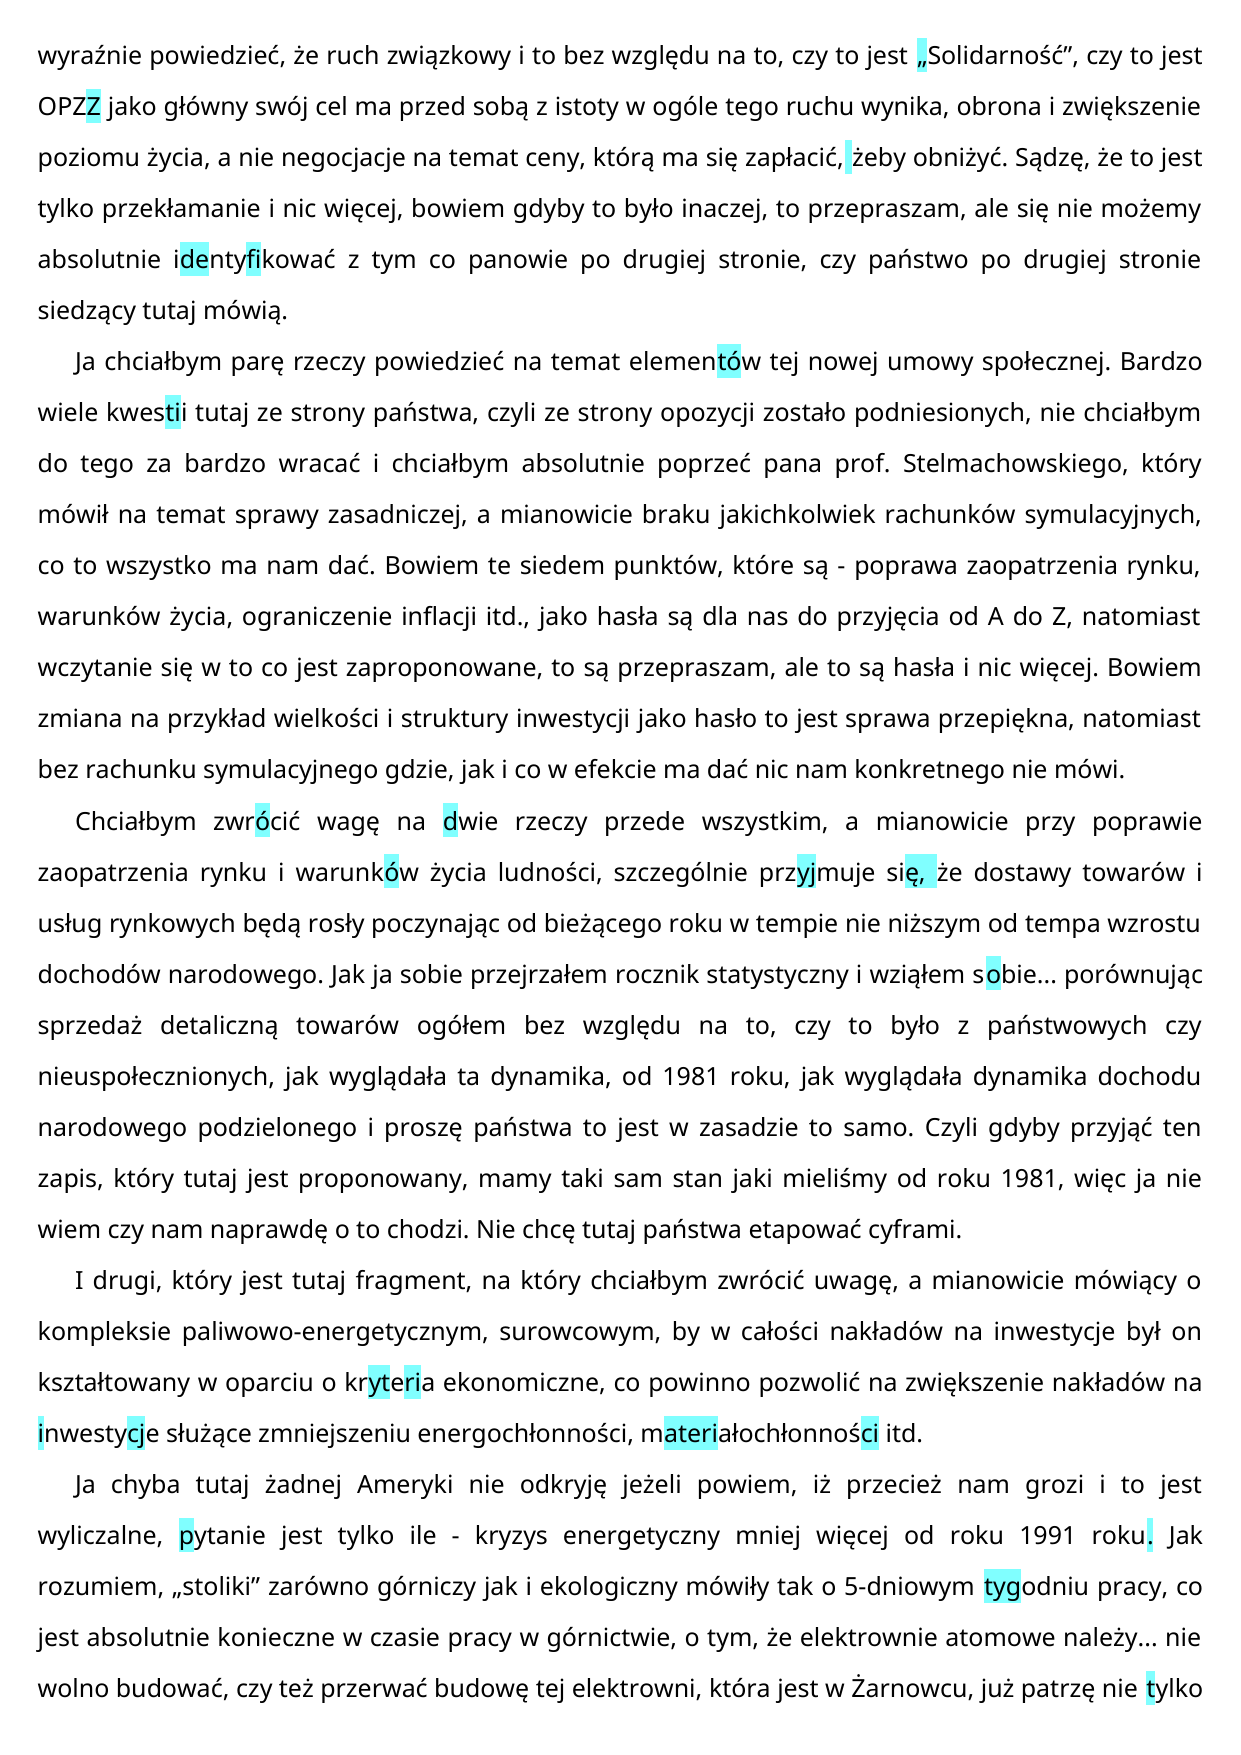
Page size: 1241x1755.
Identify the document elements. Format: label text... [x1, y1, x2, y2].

text wyraźnie powiedzieć, że ruch związkowy i to bez względu na to, czy to jest „Solidarność”, czy to jest OPZZ jako główny swój cel ma przed sobą z istoty w ogóle tego ruchu wynika, obrona i zwiększenie poziomu życia, a nie negocjacje na temat ceny, którą ma się zapłacić, żeby obniżyć. Sądzę, że to jest tylko przekłamanie i nic więcej, bowiem gdyby to było inaczej, to przepraszam, ale się nie możemy absolutnie identyfikować z tym co panowie po drugiej stronie, czy państwo po drugiej stronie siedzący tutaj mówią. [37, 37, 1203, 327]
text Chciałbym zwrócić wagę na dwie rzeczy przede wszystkim, a mianowicie przy poprawie zaopatrzenia rynku i warunków życia ludności, szczególnie przyjmuje się, że dostawy towarów i usług rynkowych będą rosły poczynając od bieżącego roku w tempie nie niższym od tempa wzrostu dochodów narodowego. Jak ja sobie przejrzałem rocznik statystyczny i wziąłem sobie... porównując sprzedaż detaliczną towarów ogółem bez względu na to, czy to było z państwowych czy nieuspołecznionych, jak wyglądała ta dynamika, od 1981 roku, jak wyglądała dynamika dochodu narodowego podzielonego i proszę państwa to jest w zasadzie to samo. Czyli gdyby przyjąć ten zapis, który tutaj jest proponowany, mamy taki sam stan jaki mieliśmy od roku 1981, więc ja nie wiem czy nam naprawdę o to chodzi. Nie chcę tutaj państwa etapować cyframi. [37, 803, 1203, 1246]
text Ja chciałbym parę rzeczy powiedzieć na temat elementów tej nowej umowy społecznej. Bardzo wiele kwestii tutaj ze strony państwa, czyli ze strony opozycji zostało podniesionych, nie chciałbym do tego za bardzo wracać i chciałbym absolutnie poprzeć pana prof. Stelmachowskiego, który mówił na temat sprawy zasadniczej, a mianowicie braku jakichkolwiek rachunków symulacyjnych, co to wszystko ma nam dać. Bowiem te siedem punktów, które są - poprawa zaopatrzenia rynku, warunków życia, ograniczenie inflacji itd., jako hasła są dla nas do przyjęcia od A do Z, natomiast wczytanie się w to co jest zaproponowane, to są przepraszam, ale to są hasła i nic więcej. Bowiem zmiana na przykład wielkości i struktury inwestycji jako hasło to jest sprawa przepiękna, natomiast bez rachunku symulacyjnego gdzie, jak i co w efekcie ma dać nic nam konkretnego nie mówi. [37, 344, 1203, 786]
text Ja chyba tutaj żadnej Ameryki nie odkryję jeżeli powiem, iż przecież nam grozi i to jest wyliczalne, pytanie jest tylko ile - kryzys energetyczny mniej więcej od roku 1991 roku. Jak rozumiem, „stoliki” zarówno górniczy jak i ekologiczny mówiły tak o 5-dniowym tygodniu pracy, co jest absolutnie konieczne w czasie pracy w górnictwie, o tym, że elektrownie atomowe należy... nie wolno budować, czy też przerwać budowę tej elektrowni, która jest w Żarnowcu, już patrzę nie tylko [37, 1467, 1203, 1705]
text I drugi, który jest tutaj fragment, na który chciałbym zwrócić uwagę, a mianowicie mówiący o kompleksie paliwowo-energetycznym, surowcowym, by w całości nakładów na inwestycje był on kształtowany w oparciu o kryteria ekonomiczne, co powinno pozwolić na zwiększenie nakładów na inwestycje służące zmniejszeniu energochłonności, materiałochłonności itd. [37, 1262, 1203, 1450]
